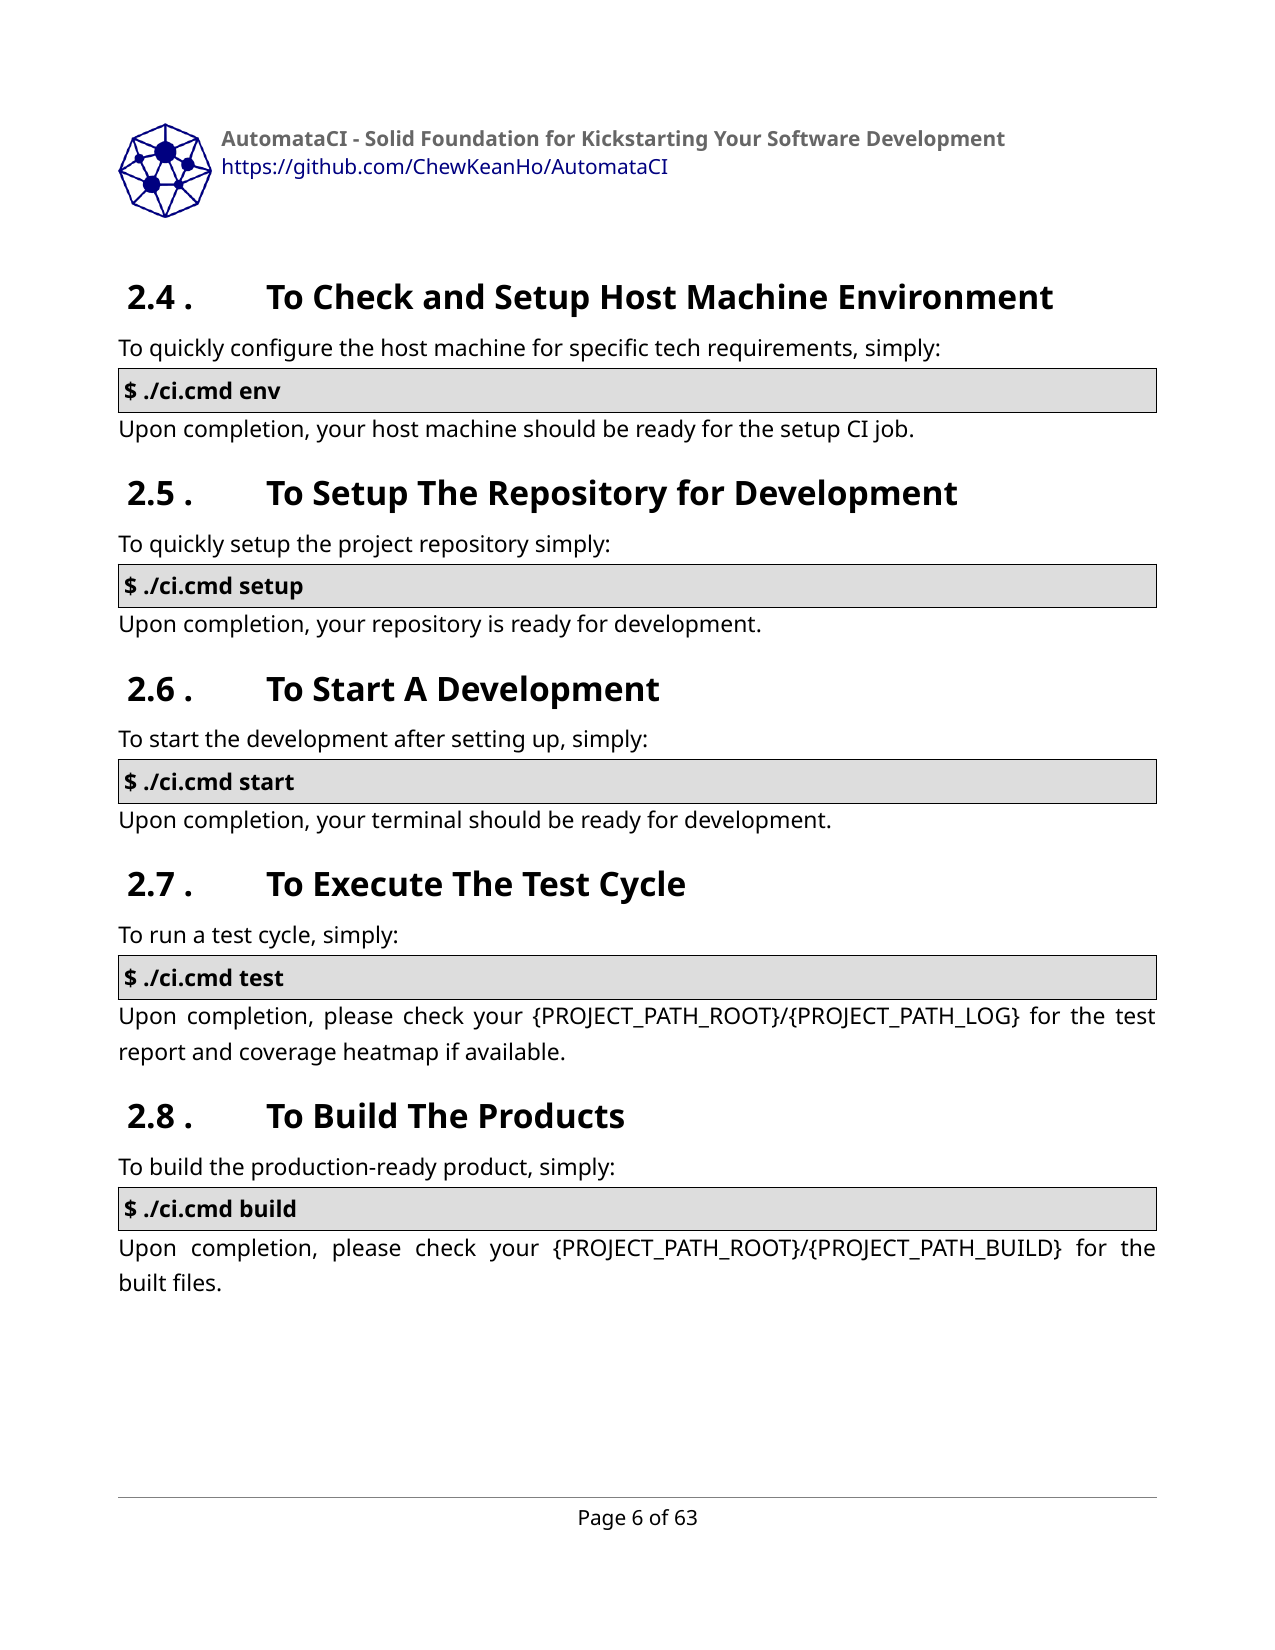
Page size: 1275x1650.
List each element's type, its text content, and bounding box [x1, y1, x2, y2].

text Upon completion, please check your {PROJECT_PATH_ROOT}/{PROJECT_PATH_LOG} for the test report and coverage heatmap if available. [118, 1000, 1157, 1067]
text To start the development after setting up, simply: [118, 723, 1157, 754]
subtitle To Setup The Repository for Development [118, 469, 1157, 515]
picture [118, 123, 212, 218]
text To quickly setup the project repository simply: [118, 528, 1157, 559]
table_header $ ./ci.cmd setup [119, 565, 1156, 607]
text Upon completion, your terminal should be ready for development. [118, 804, 1157, 835]
text To quickly configure the host machine for specific tech requirements, simply: [118, 332, 1157, 363]
table_header $ ./ci.cmd env [119, 369, 1156, 412]
text To run a test cycle, simply: [118, 919, 1157, 950]
subtitle To Check and Setup Host Machine Environment [118, 274, 1157, 319]
text Upon completion, your host machine should be ready for the setup CI job. [118, 413, 1157, 444]
subtitle To Execute The Test Cycle [118, 861, 1157, 907]
subtitle To Build The Products [118, 1092, 1157, 1138]
text Upon completion, your repository is ready for development. [118, 608, 1157, 639]
table_header $ ./ci.cmd start [119, 760, 1156, 803]
table_header $ ./ci.cmd build [119, 1188, 1156, 1230]
text Upon completion, please check your {PROJECT_PATH_ROOT}/{PROJECT_PATH_BUILD} for the built files. [118, 1231, 1157, 1299]
text To build the production-ready product, simply: [118, 1151, 1157, 1182]
subtitle To Start A Development [118, 665, 1157, 711]
table_header $ ./ci.cmd test [119, 956, 1156, 999]
